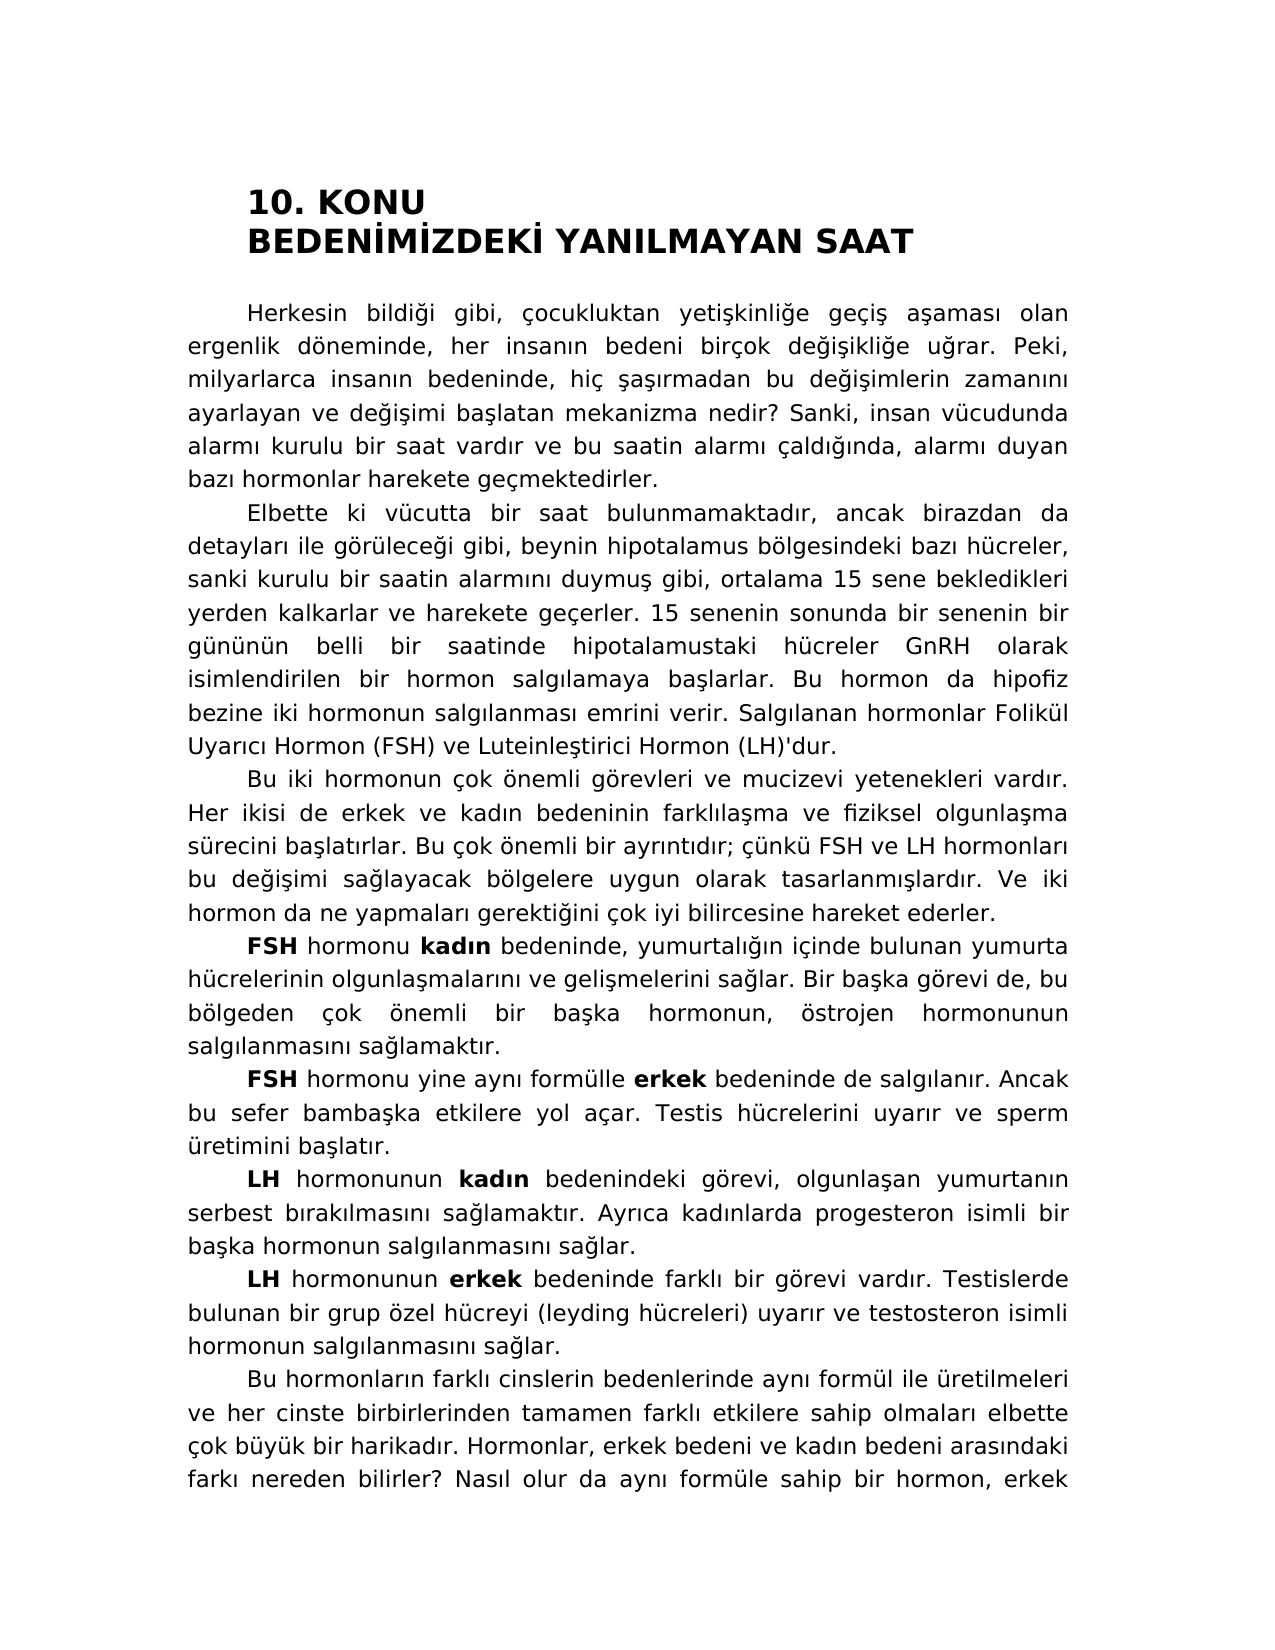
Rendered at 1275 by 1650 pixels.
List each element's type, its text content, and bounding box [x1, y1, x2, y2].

text LH hormonunun kadın bedenindeki görevi, olgunlaşan yumurtanın serbest bırakılmasını sağlamaktır. Ayrıca kadınlarda progesteron isimli bir başka hormonun salgılanmasını sağlar. [187, 1161, 1070, 1261]
text Elbette ki vücutta bir saat bulunmamaktadır, ancak birazdan da detayları ile görüleceği gibi, beynin hipotalamus bölgesindeki bazı hücreler, sanki kurulu bir saatin alarmını duymuş gibi, ortalama 15 sene bekledikleri yerden kalkarlar ve harekete geçerler. 15 senenin sonunda bir senenin bir gününün belli bir saatinde hipotalamustaki hücreler GnRH olarak isimlendirilen bir hormon salgılamaya başlarlar. Bu hormon da hipofiz bezine iki hormonun salgılanması emrini verir. Salgılanan hormonlar Folikül Uyarıcı Hormon (FSH) ve Luteinleştirici Hormon (LH)'dur. [187, 494, 1070, 761]
text Herkesin bildiği gibi, çocukluktan yetişkinliğe geçiş aşaması olan ergenlik döneminde, her insanın bedeni birçok değişikliğe uğrar. Peki, milyarlarca insanın bedeninde, hiç şaşırmadan bu değişimlerin zamanını ayarlayan ve değişimi başlatan mekanizma nedir? Sanki, insan vücudunda alarmı kurulu bir saat vardır ve bu saatin alarmı çaldığında, alarmı duyan bazı hormonlar harekete geçmektedirler. [187, 294, 1070, 494]
text 10. KONU [187, 183, 1070, 222]
text LH hormonunun erkek bedeninde farklı bir görevi vardır. Testislerde bulunan bir grup özel hücreyi (leyding hücreleri) uyarır ve testosteron isimli hormonun salgılanmasını sağlar. [187, 1261, 1070, 1361]
text BEDENİMİZDEKİ YANILMAYAN SAAT [187, 222, 1070, 261]
text Bu hormonların farklı cinslerin bedenlerinde aynı formül ile üretilmeleri ve her cinste birbirlerinden tamamen farklı etkilere sahip olmaları elbette çok büyük bir harikadır. Hormonlar, erkek bedeni ve kadın bedeni arasındaki farkı nereden bilirler? Nasıl olur da aynı formüle sahip bir hormon, erkek [187, 1361, 1070, 1494]
text Bu iki hormonun çok önemli görevleri ve mucizevi yetenekleri vardır. Her ikisi de erkek ve kadın bedeninin farklılaşma ve fiziksel olgunlaşma sürecini başlatırlar. Bu çok önemli bir ayrıntıdır; çünkü FSH ve LH hormonları bu değişimi sağlayacak bölgelere uygun olarak tasarlanmışlardır. Ve iki hormon da ne yapmaları gerektiğini çok iyi bilircesine hareket ederler. [187, 761, 1070, 928]
text FSH hormonu kadın bedeninde, yumurtalığın içinde bulunan yumurta hücrelerinin olgunlaşmalarını ve gelişmelerini sağlar. Bir başka görevi de, bu bölgeden çok önemli bir başka hormonun, östrojen hormonunun salgılanmasını sağlamaktır. [187, 928, 1070, 1061]
text FSH hormonu yine aynı formülle erkek bedeninde de salgılanır. Ancak bu sefer bambaşka etkilere yol açar. Testis hücrelerini uyarır ve sperm üretimini başlatır. [187, 1061, 1070, 1161]
